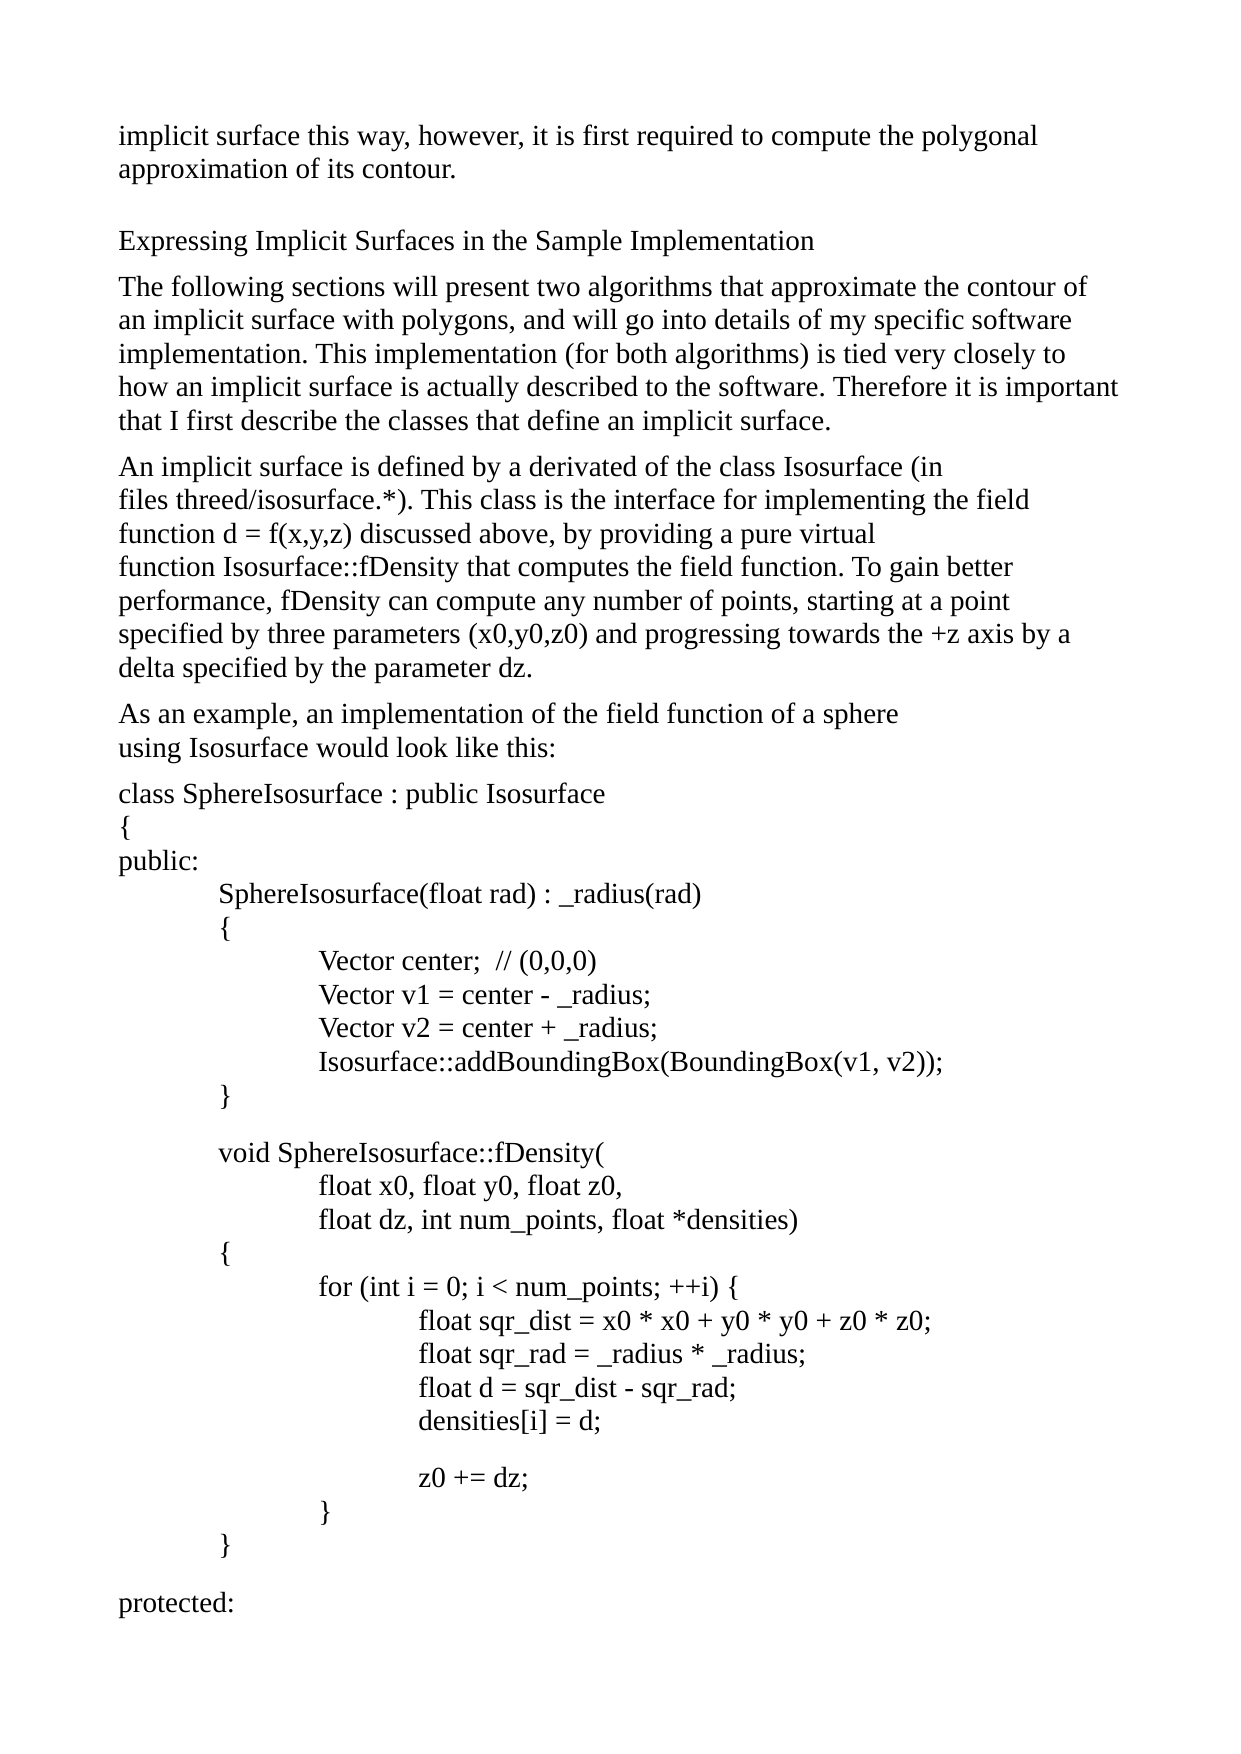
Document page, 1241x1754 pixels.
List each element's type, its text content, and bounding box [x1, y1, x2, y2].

text { [118, 1236, 1122, 1269]
text Vector v1 = center - _radius; [118, 977, 1122, 1011]
text float x0, float y0, float z0, [118, 1168, 1122, 1202]
text Vector center; // (0,0,0) [118, 943, 1122, 977]
text float dz, int num_points, float *densities) [118, 1202, 1122, 1236]
text z0 += dz; [118, 1460, 1122, 1494]
text } [118, 1494, 1122, 1527]
text public: [118, 843, 1122, 876]
text { [118, 809, 1122, 843]
text Vector v2 = center + _radius; [118, 1011, 1122, 1044]
text implicit surface this way, however, it is first required to compute the polygonal approximation of its contour. [118, 118, 1122, 185]
text } [118, 1527, 1122, 1561]
text SphereIsosurface(float rad) : _radius(rad) [118, 876, 1122, 910]
text protected: [118, 1585, 1122, 1618]
text class SphereIsosurface : public Isosurface [118, 776, 1122, 809]
text densities[i] = d; [118, 1403, 1122, 1437]
text } [118, 1078, 1122, 1111]
text float sqr_rad = _radius * _radius; [118, 1336, 1122, 1370]
text { [118, 910, 1122, 943]
text float sqr_dist = x0 * x0 + y0 * y0 + z0 * z0; [118, 1303, 1122, 1336]
text void SphereIsosurface::fDensity( [118, 1135, 1122, 1168]
subtitle Expressing Implicit Surfaces in the Sample Implementation [118, 223, 1122, 256]
text The following sections will present two algorithms that approximate the contour of an implicit surface with polygons, and will go into details of my specific software implementation. This implementation (for both algorithms) is tied very closely to how an implicit surface is actually described to the software. Therefore it is important that I first describe the classes that define an implicit surface. [118, 269, 1122, 436]
text float d = sqr_dist - sqr_rad; [118, 1370, 1122, 1403]
text An implicit surface is defined by a derivated of the class Isosurface (in files threed/isosurface.*). This class is the interface for implementing the field function d = f(x,y,z) discussed above, by providing a pure virtual function Isosurface::fDensity that computes the field function. To gain better performance, fDensity can compute any number of points, starting at a point specified by three parameters (x0,y0,z0) and progressing towards the +z axis by a delta specified by the parameter dz. [118, 449, 1122, 684]
text Isosurface::addBoundingBox(BoundingBox(v1, v2)); [118, 1044, 1122, 1078]
text As an example, an implementation of the field function of a sphere using Isosurface would look like this: [118, 696, 1122, 763]
text for (int i = 0; i < num_points; ++i) { [118, 1269, 1122, 1303]
